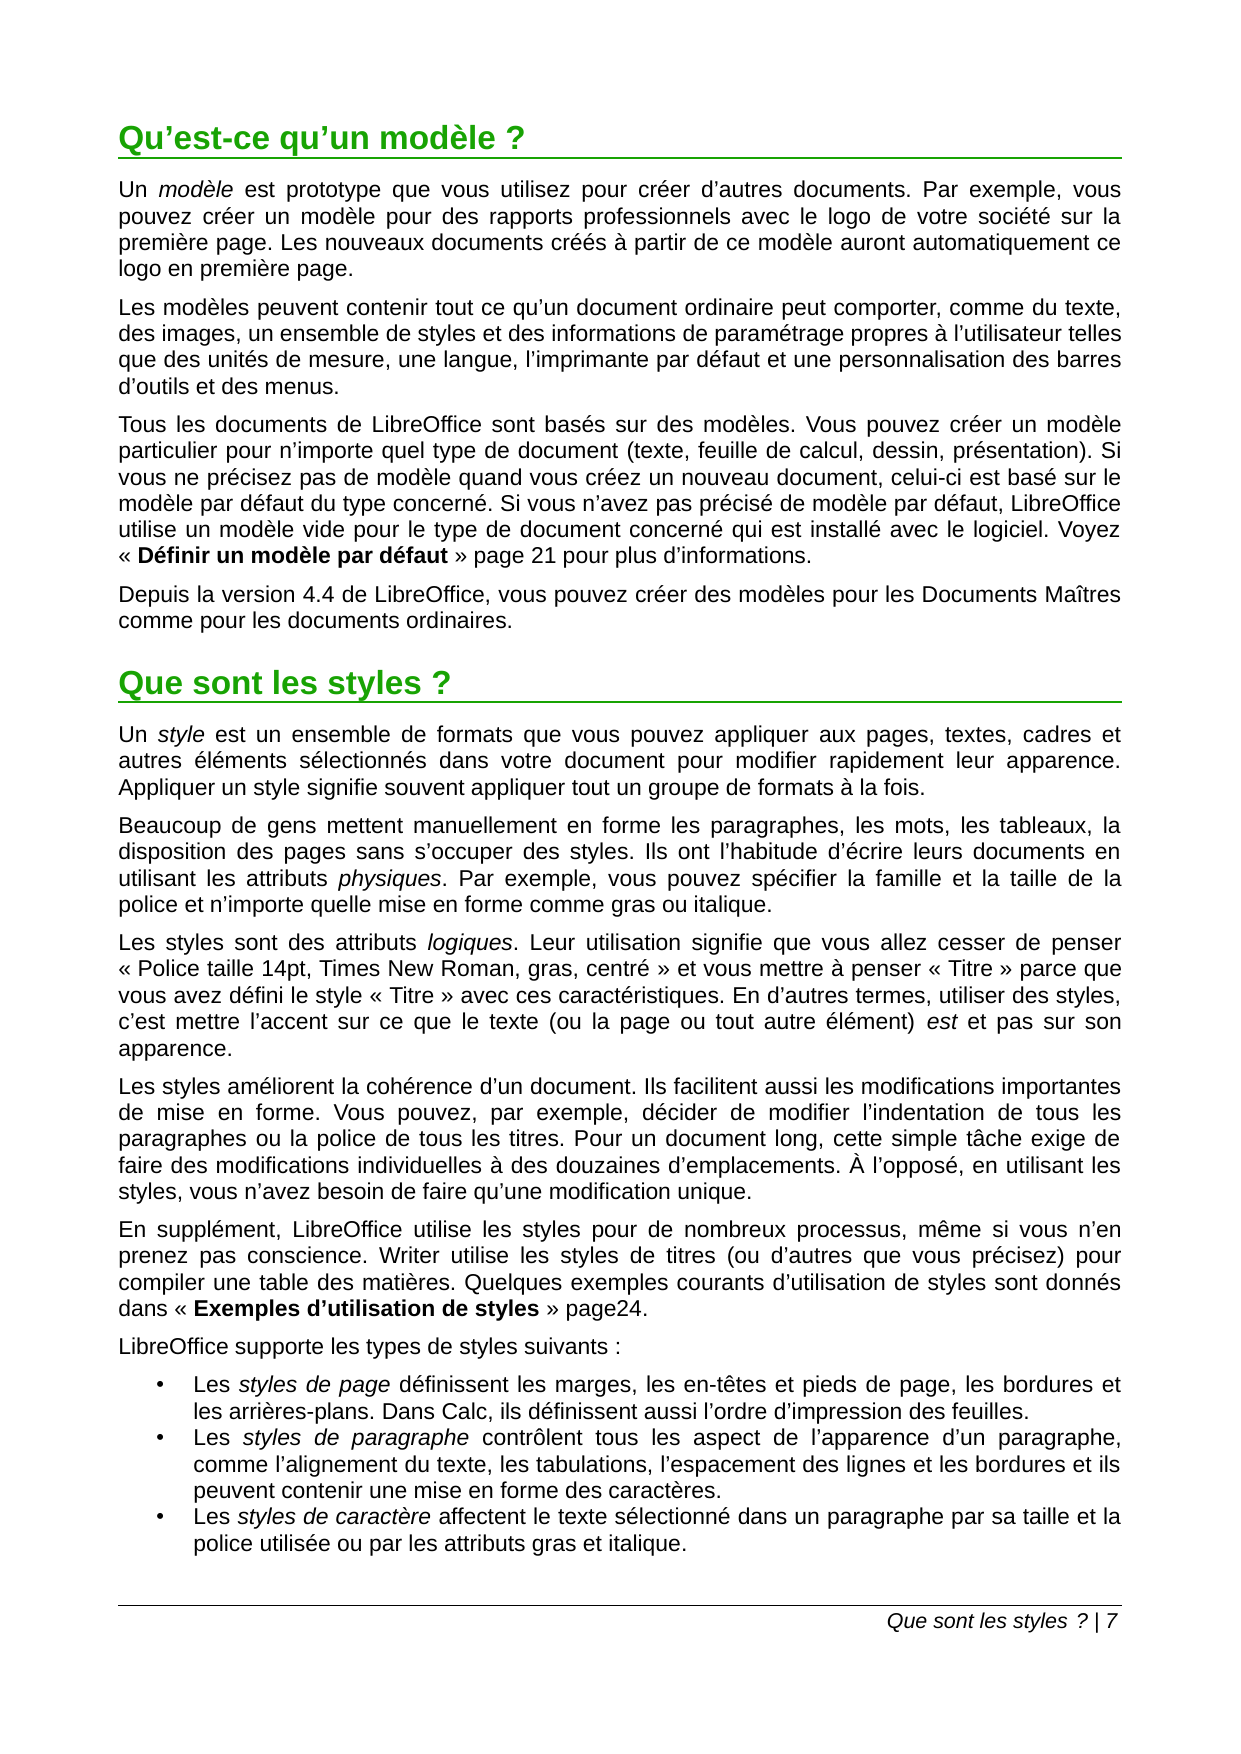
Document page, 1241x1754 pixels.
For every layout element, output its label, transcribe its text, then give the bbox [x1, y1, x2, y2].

list Les styles de caractère affectent le texte sélectionné dans un paragraphe par sa taille et la police utilisée ou par les attributs gras et italique. [156, 1503, 1122, 1556]
text Les styles améliorent la cohérence d’un document. Ils facilitent aussi les modifications importantes de mise en forme. Vous pouvez, par exemple, décider de modifier l’indentation de tous les paragraphes ou la police de tous les titres. Pour un document long, cette simple tâche exige de faire des modifications individuelles à des douzaines d’emplacements. À l’opposé, en utilisant les styles, vous n’avez besoin de faire qu’une modification unique. [118, 1073, 1122, 1204]
text Beaucoup de gens mettent manuellement en forme les paragraphes, les mots, les tableaux, la disposition des pages sans s’occuper des styles. Ils ont l’habitude d’écrire leurs documents en utilisant les attributs physiques. Par exemple, vous pouvez spécifier la famille et la taille de la police et n’importe quelle mise en forme comme gras ou italique. [118, 812, 1122, 917]
subtitle Que sont les styles ? [118, 663, 1122, 701]
subtitle Qu’est-ce qu’un modèle ? [118, 118, 1122, 157]
text Un modèle est prototype que vous utilisez pour créer d’autres documents. Par exemple, vous pouvez créer un modèle pour des rapports professionnels avec le logo de votre société sur la première page. Les nouveaux documents créés à partir de ce modèle auront automatiquement ce logo en première page. [118, 176, 1122, 282]
text Tous les documents de LibreOffice sont basés sur des modèles. Vous pouvez créer un modèle particulier pour n’importe quel type de document (texte, feuille de calcul, dessin, présentation). Si vous ne précisez pas de modèle quand vous créez un nouveau document, celui-ci est basé sur le modèle par défaut du type concerné. Si vous n’avez pas précisé de modèle par défaut, LibreOffice utilise un modèle vide pour le type de document concerné qui est installé avec le logiciel. Voyez « Définir un modèle par défaut » page 21 pour plus d’informations. [118, 411, 1122, 569]
list Les styles de paragraphe contrôlent tous les aspect de l’apparence d’un paragraphe, comme l’alignement du texte, les tabulations, l’espacement des lignes et les bordures et ils peuvent contenir une mise en forme des caractères. [156, 1424, 1122, 1503]
text En supplément, LibreOffice utilise les styles pour de nombreux processus, même si vous n’en prenez pas conscience. Writer utilise les styles de titres (ou d’autres que vous précisez) pour compiler une table des matières. Quelques exemples courants d’utilisation de styles sont donnés dans « Exemples d’utilisation de styles » page24. [118, 1216, 1122, 1322]
list Les styles de page définissent les marges, les en-têtes et pieds de page, les bordures et les arrières-plans. Dans Calc, ils définissent aussi l’ordre d’impression des feuilles. [156, 1371, 1122, 1424]
text LibreOffice supporte les types de styles suivants : [118, 1333, 1122, 1360]
text Les modèles peuvent contenir tout ce qu’un document ordinaire peut comporter, comme du texte, des images, un ensemble de styles et des informations de paramétrage propres à l’utilisateur telles que des unités de mesure, une langue, l’imprimante par défaut et une personnalisation des barres d’outils et des menus. [118, 293, 1122, 399]
text Depuis la version 4.4 de LibreOffice, vous pouvez créer des modèles pour les Documents Maîtres comme pour les documents ordinaires. [118, 581, 1122, 633]
text Les styles sont des attributs logiques. Leur utilisation signifie que vous allez cesser de penser « Police taille 14pt, Times New Roman, gras, centré » et vous mettre à penser « Titre » parce que vous avez défini le style « Titre » avec ces caractéristiques. En d’autres termes, utiliser des styles, c’est mettre l’accent sur ce que le texte (ou la page ou tout autre élément) est et pas sur son apparence. [118, 929, 1122, 1061]
text Un style est un ensemble de formats que vous pouvez appliquer aux pages, textes, cadres et autres éléments sélectionnés dans votre document pour modifier rapidement leur apparence. Appliquer un style signifie souvent appliquer tout un groupe de formats à la fois. [118, 721, 1122, 800]
